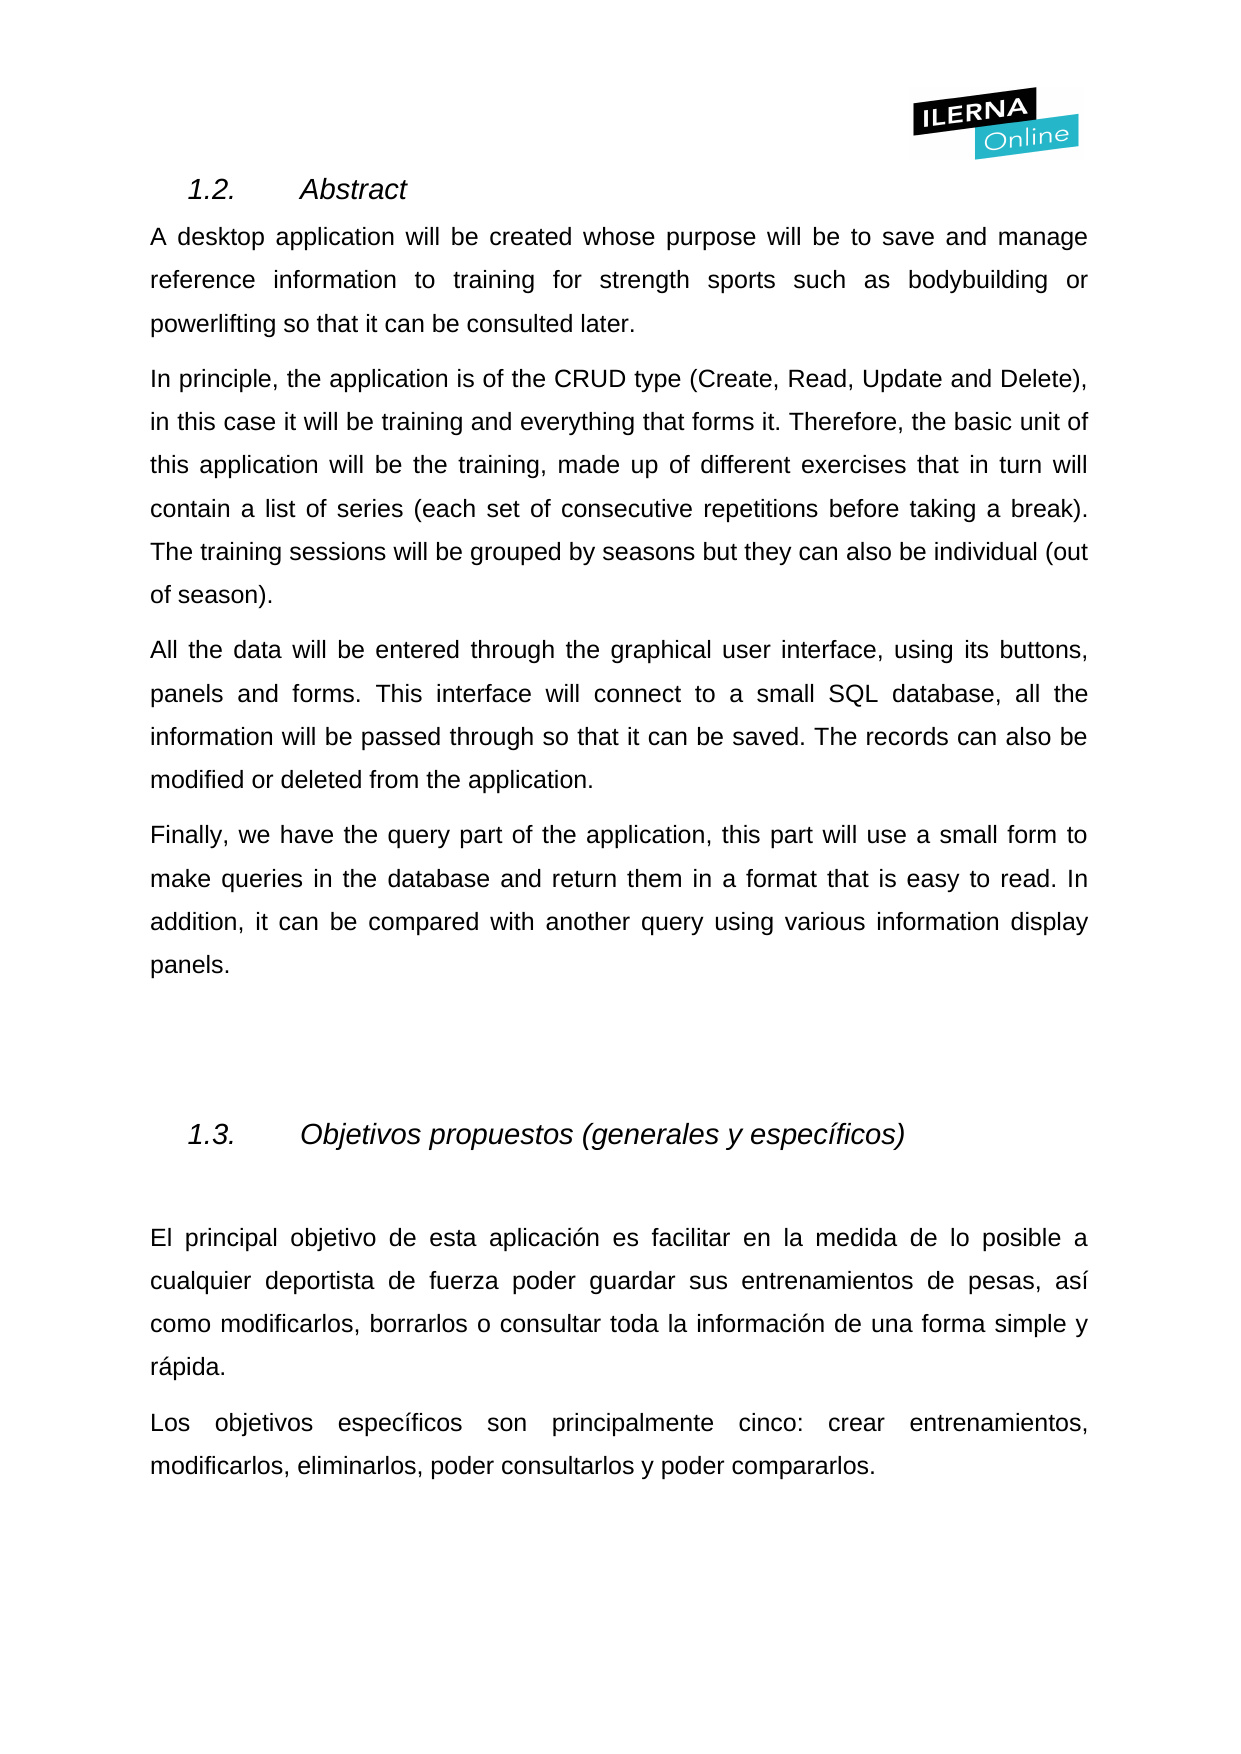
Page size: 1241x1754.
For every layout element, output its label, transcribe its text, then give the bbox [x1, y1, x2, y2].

subtitle Abstract [187, 172, 1090, 206]
text Finally, we have the query part of the application, this part will use a small form to make queries in the database and return them in a format that is easy to read. In addition, it can be compared with another query using various information display panels. [150, 821, 1090, 979]
subtitle Objetivos propuestos (generales y específicos) [187, 1117, 1090, 1150]
text A desktop application will be created whose purpose will be to save and manage reference information to training for strength sports such as bodybuilding or powerlifting so that it can be consulted later. [150, 222, 1090, 337]
text All the data will be entered through the graphical user interface, using its buttons, panels and forms. This interface will connect to a small SQL database, all the information will be passed through so that it can be saved. The records can also be modified or deleted from the application. [150, 636, 1090, 794]
text In principle, the application is of the CRUD type (Create, Read, Update and Delete), in this case it will be training and everything that forms it. Therefore, the basic unit of this application will be the training, made up of different exercises that in turn will contain a list of series (each set of consecutive repetitions before taking a break). The training sessions will be grouped by seasons but they can also be individual (out of season). [150, 364, 1090, 609]
text El principal objetivo de esta aplicación es facilitar en la medida de lo posible a cualquier deportista de fuerza poder guardar sus entrenamientos de pesas, así como modificarlos, borrarlos o consultar toda la información de una forma simple y rápida. [150, 1223, 1090, 1381]
text Los objetivos específicos son principalmente cinco: crear entrenamientos, modificarlos, eliminarlos, poder consultarlos y poder compararlos. [150, 1408, 1090, 1479]
picture [908, 87, 1084, 160]
